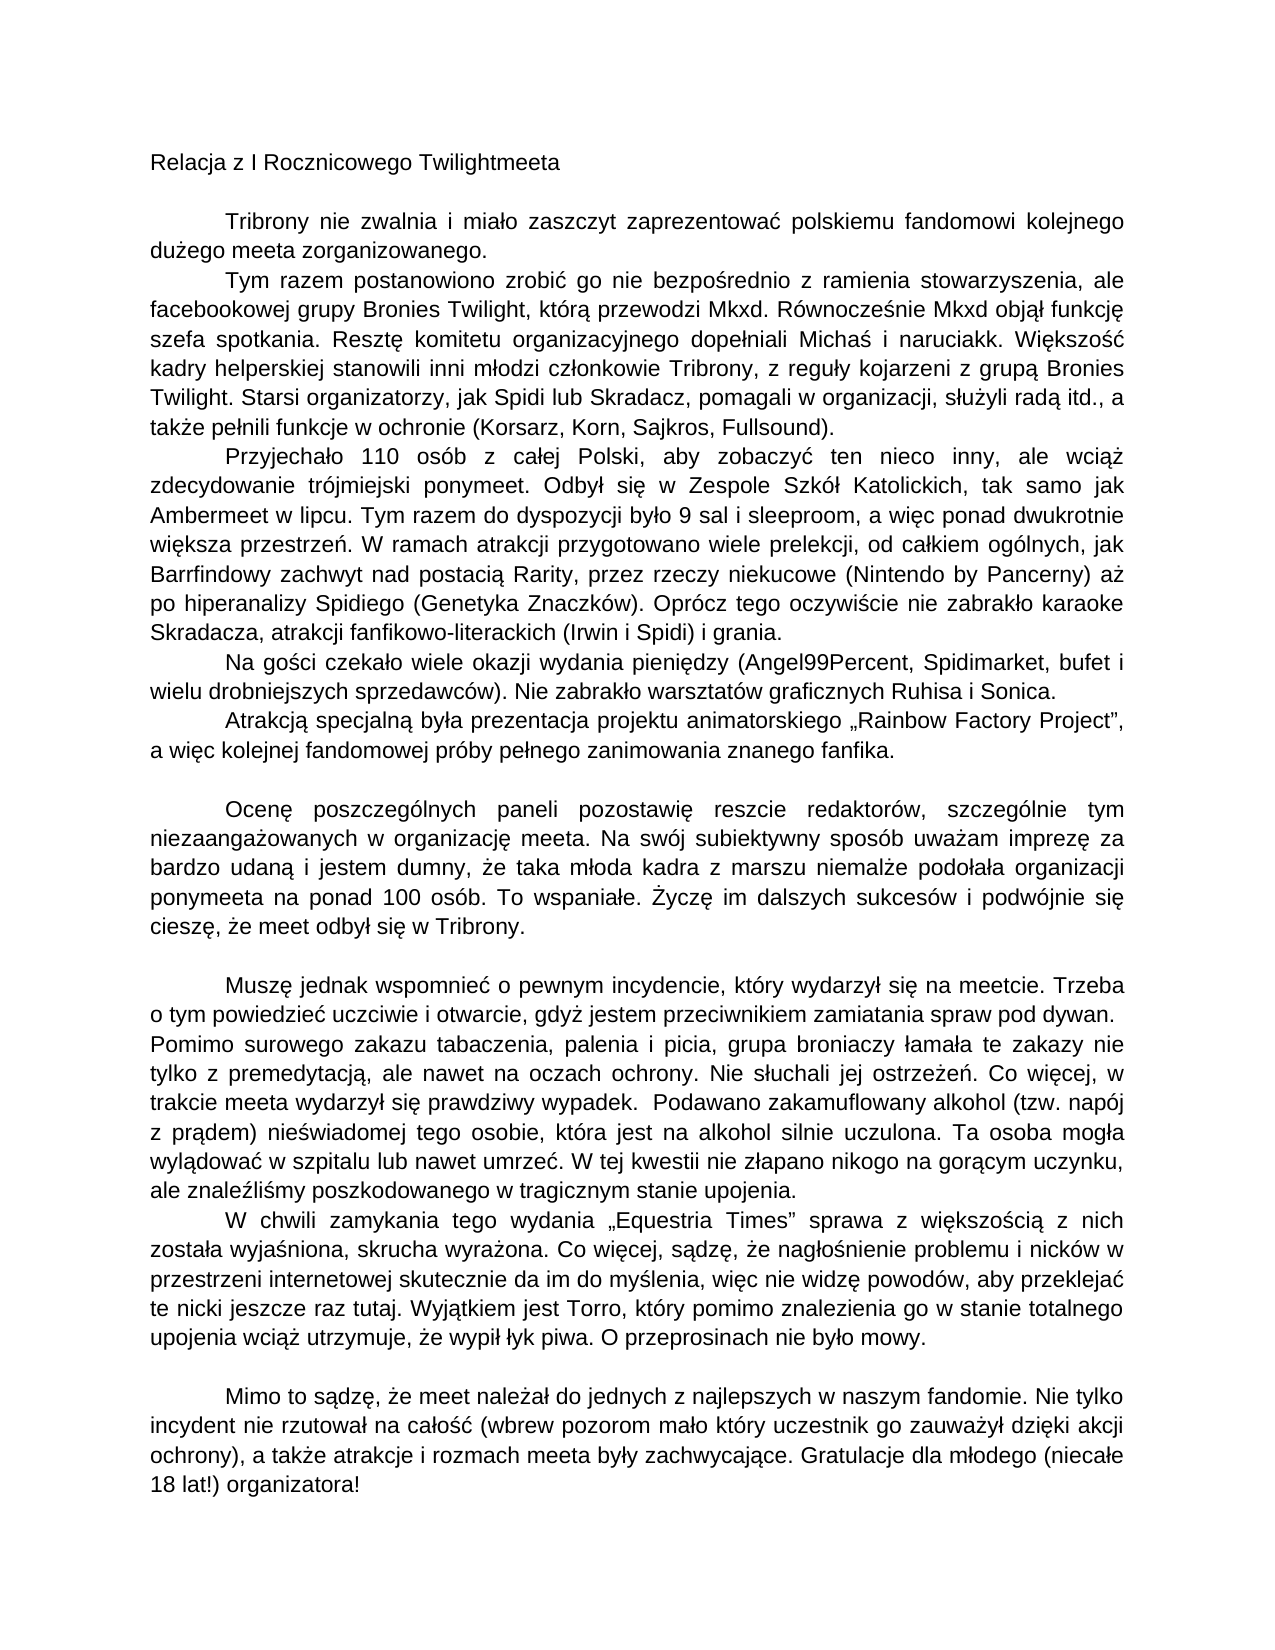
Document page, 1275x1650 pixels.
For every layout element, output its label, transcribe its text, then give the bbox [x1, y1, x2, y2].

text Ocenę poszczególnych paneli pozostawię reszcie redaktorów, szczególnie tym niezaangażowanych w organizację meeta. Na swój subiektywny sposób uważam imprezę za bardzo udaną i jestem dumny, że taka młoda kadra z marszu niemalże podołała organizacji ponymeeta na ponad 100 osób. To wspaniałe. Życzę im dalszych sukcesów i podwójnie się cieszę, że meet odbył się w Tribrony. [150, 796, 1125, 939]
text Mimo to sądzę, że meet należał do jednych z najlepszych w naszym fandomie. Nie tylko incydent nie rzutował na całość (wbrew pozorom mało który uczestnik go zauważył dzięki akcji ochrony), a także atrakcje i rozmach meeta były zachwycające. Gratulacje dla młodego (niecałe 18 lat!) organizatora! [150, 1384, 1125, 1497]
text Atrakcją specjalną była prezentacja projektu animatorskiego „Rainbow Factory Project”, a więc kolejnej fandomowej próby pełnego zanimowania znanego fanfika. [150, 708, 1125, 763]
text Muszę jednak wspomnieć o pewnym incydencie, który wydarzył się na meetcie. Trzeba o tym powiedzieć uczciwie i otwarcie, gdyż jestem przeciwnikiem zamiatania spraw pod dywan. [150, 972, 1125, 1027]
text Tym razem postanowiono zrobić go nie bezpośrednio z ramienia stowarzyszenia, ale facebookowej grupy Bronies Twilight, którą przewodzi Mkxd. Równocześnie Mkxd objął funkcję szefa spotkania. Resztę komitetu organizacyjnego dopełniali Michaś i naruciakk. Większość kadry helperskiej stanowili inni młodzi członkowie Tribrony, z reguły kojarzeni z grupą Bronies Twilight. Starsi organizatorzy, jak Spidi lub Skradacz, pomagali w organizacji, służyli radą itd., a także pełnili funkcje w ochronie (Korsarz, Korn, Sajkros, Fullsound). [150, 267, 1125, 440]
text Pomimo surowego zakazu tabaczenia, palenia i picia, grupa broniaczy łamała te zakazy nie tylko z premedytacją, ale nawet na oczach ochrony. Nie słuchali jej ostrzeżeń. Co więcej, w trakcie meeta wydarzył się prawdziwy wypadek. Podawano zakamuflowany alkohol (tzw. napój z prądem) nieświadomej tego osobie, która jest na alkohol silnie uczulona. Ta osoba mogła wylądować w szpitalu lub nawet umrzeć. W tej kwestii nie złapano nikogo na gorącym uczynku, ale znaleźliśmy poszkodowanego w tragicznym stanie upojenia. [150, 1031, 1125, 1204]
text W chwili zamykania tego wydania „Equestria Times” sprawa z większością z nich została wyjaśniona, skrucha wyrażona. Co więcej, sądzę, że nagłośnienie problemu i nicków w przestrzeni internetowej skutecznie da im do myślenia, więc nie widzę powodów, aby przeklejać te nicki jeszcze raz tutaj. Wyjątkiem jest Torro, który pomimo znalezienia go w stanie totalnego upojenia wciąż utrzymuje, że wypił łyk piwa. O przeprosinach nie było mowy. [150, 1207, 1125, 1351]
text Przyjechało 110 osób z całej Polski, aby zobaczyć ten nieco inny, ale wciąż zdecydowanie trójmiejski ponymeet. Odbył się w Zespole Szkół Katolickich, tak samo jak Ambermeet w lipcu. Tym razem do dyspozycji było 9 sal i sleeproom, a więc ponad dwukrotnie większa przestrzeń. W ramach atrakcji przygotowano wiele prelekcji, od całkiem ogólnych, jak Barrfindowy zachwyt nad postacią Rarity, przez rzeczy niekucowe (Nintendo by Pancerny) aż po hiperanalizy Spidiego (Genetyka Znaczków). Oprócz tego oczywiście nie zabrakło karaoke Skradacza, atrakcji fanfikowo-literackich (Irwin i Spidi) i grania. [150, 444, 1125, 646]
text Relacja z I Rocznicowego Twilightmeeta [150, 150, 1125, 176]
text Na gości czekało wiele okazji wydania pieniędzy (Angel99Percent, Spidimarket, bufet i wielu drobniejszych sprzedawców). Nie zabrakło warsztatów graficznych Ruhisa i Sonica. [150, 649, 1125, 704]
text Tribrony nie zwalnia i miało zaszczyt zaprezentować polskiemu fandomowi kolejnego dużego meeta zorganizowanego. [150, 209, 1125, 264]
